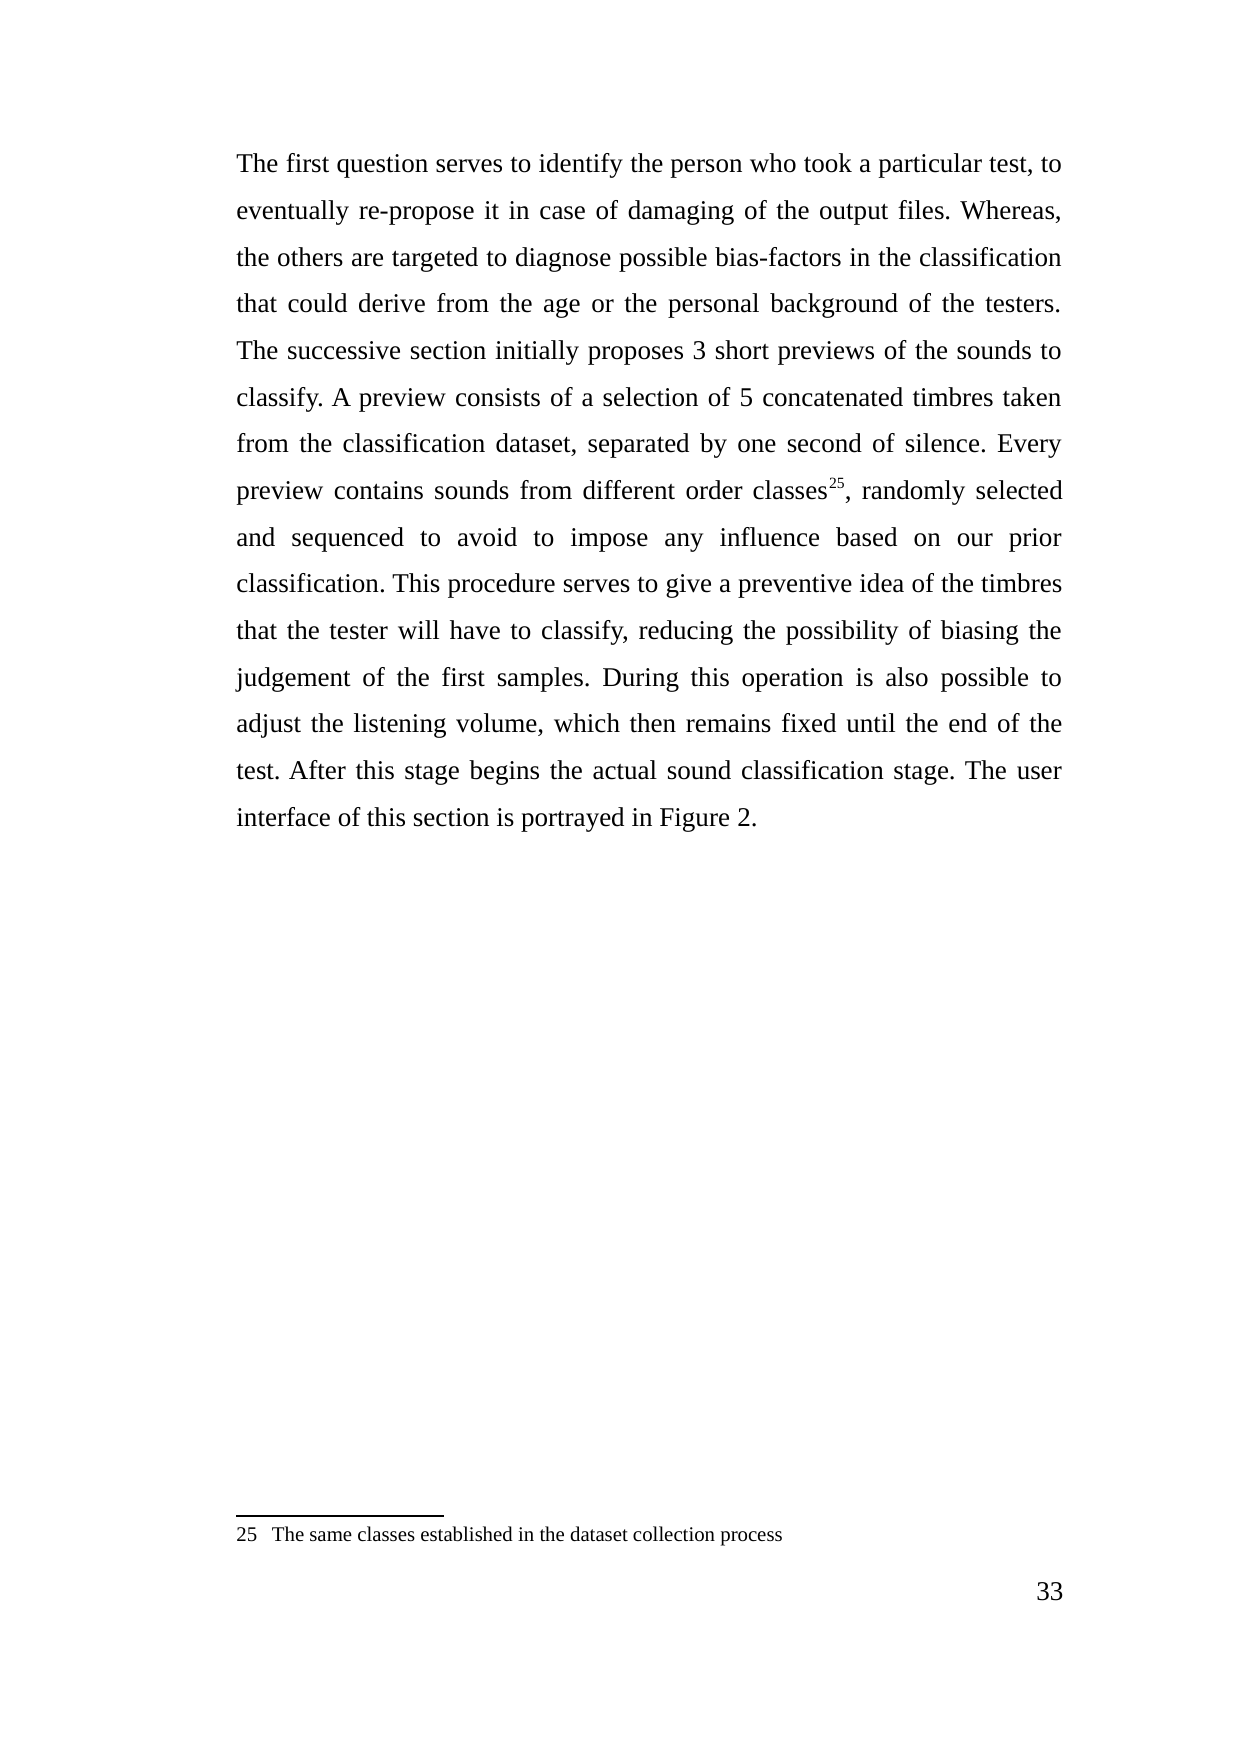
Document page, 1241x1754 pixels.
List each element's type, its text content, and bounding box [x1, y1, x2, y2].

text The first question serves to identify the person who took a particular test, to eventually re-propose it in case of damaging of the output files. Whereas, the others are targeted to diagnose possible bias-factors in the classification that could derive from the age or the personal background of the testers. The successive section initially proposes 3 short previews of the sounds to classify. A preview consists of a selection of 5 concatenated timbres taken from the classification dataset, separated by one second of silence. Every preview contains sounds from different order classes, randomly selected and sequenced to avoid to impose any influence based on our prior classification. This procedure serves to give a preventive idea of the timbres that the tester will have to classify, reducing the possibility of biasing the judgement of the first samples. During this operation is also possible to adjust the listening volume, which then remains fixed until the end of the test. After this stage begins the actual sound classification stage. The user interface of this section is portrayed in Figure 2. [236, 148, 1063, 832]
text The same classes established in the dataset collection process [236, 1522, 1063, 1546]
